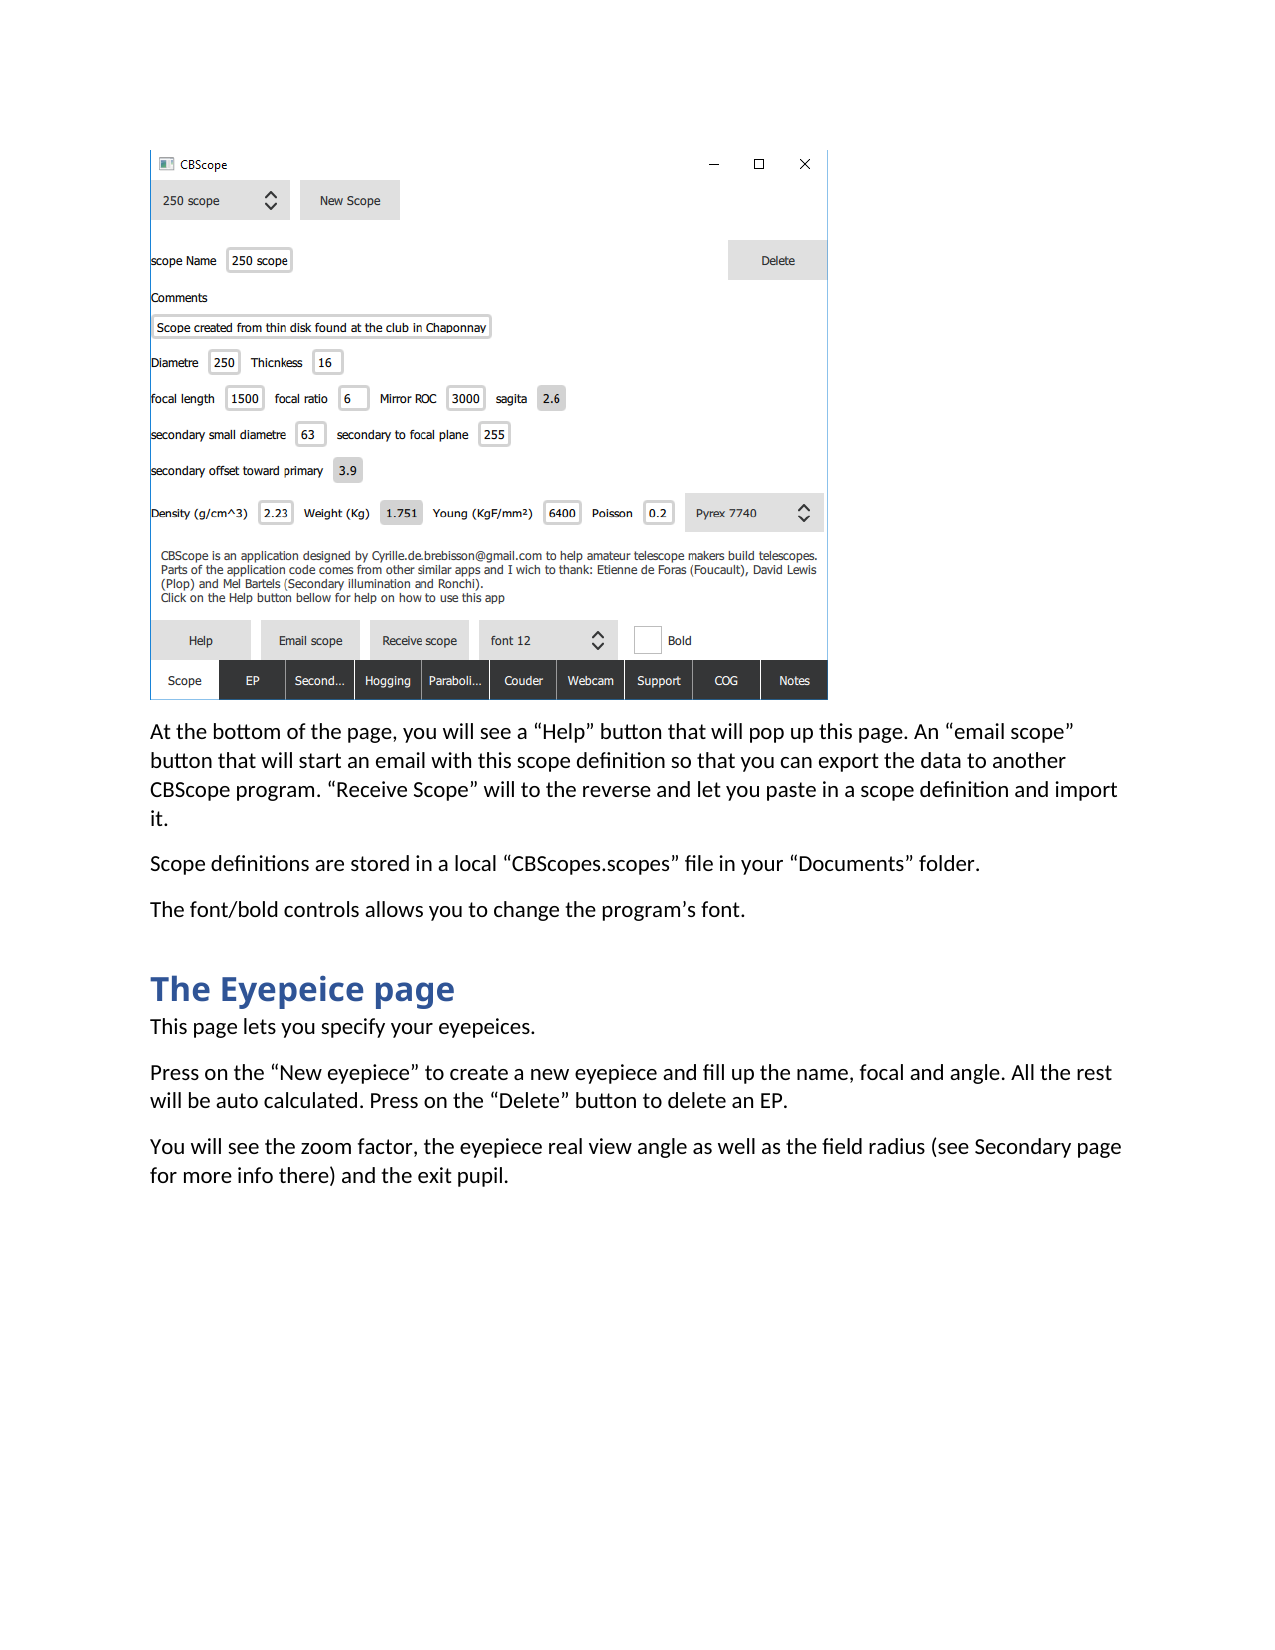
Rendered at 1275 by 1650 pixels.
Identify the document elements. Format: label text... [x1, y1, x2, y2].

text The font/bold controls allows you to change the program’s font. [150, 895, 1125, 923]
text Press on the “New eyepiece” to create a new eyepiece and fill up the name, focal and angle. All the rest will be auto calculated. Press on the “Delete” button to delete an EP. [150, 1058, 1125, 1115]
text You will see the zoom factor, the eyepiece real view angle as well as the field radius (see Secondary page for more info there) and the exit pupil. [150, 1132, 1125, 1189]
text Scope definitions are stored in a local “CBScopes.scopes” file in your “Documents” folder. [150, 849, 1125, 877]
text This page lets you specify your eyepeices. [150, 1012, 1125, 1040]
text At the bottom of the page, you will see a “Help” button that will pop up this page. An “email scope” button that will start an email with this scope definition so that you can export the data to another CBScope program. “Receive Scope” will to the reverse and let you paste in a scope definition and import it. [150, 717, 1125, 832]
subtitle The Eyepeice page [150, 966, 1125, 1011]
